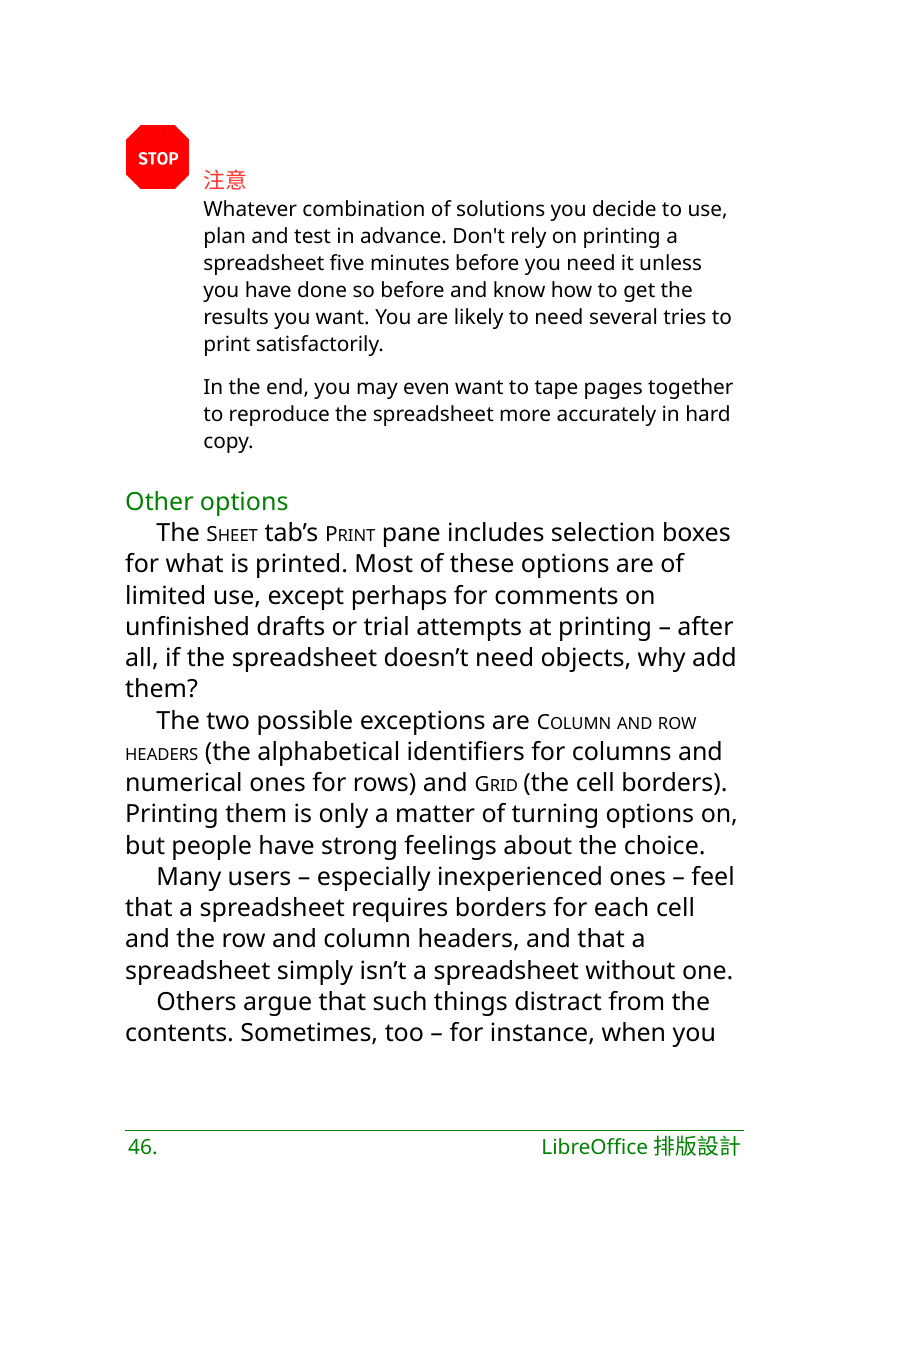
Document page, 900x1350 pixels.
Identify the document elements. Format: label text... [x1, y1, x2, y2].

text Others argue that such things distract from the contents. Sometimes, too – for instance, when you [125, 985, 744, 1048]
subtitle Other options [125, 485, 744, 517]
text In the end, you may even want to tape pages together to reproduce the spreadsheet more accurately in hard copy. [203, 373, 744, 454]
picture [126, 125, 189, 189]
text Many users – especially inexperienced ones – feel that a spreadsheet requires borders for each cell and the row and column headers, and that a spreadsheet simply isn’t a spreadsheet without one. [125, 860, 744, 985]
text Whatever combination of solutions you decide to use, plan and test in advance. Don't rely on printing a spreadsheet five minutes before you need it unless you have done so before and know how to get the results you want. You are likely to need several tries to print satisfactorily. [203, 195, 744, 357]
text The two possible exceptions are Column and row headers (the alphabetical identifiers for columns and numerical ones for rows) and Grid (the cell borders). Printing them is only a matter of turning options on, but people have strong feelings about the choice. [125, 704, 744, 860]
list 注意 [125, 125, 744, 195]
text The Sheet tab’s Print pane includes selection boxes for what is printed. Most of these options are of limited use, except perhaps for comments on unfinished drafts or trial attempts at printing – after all, if the spreadsheet doesn’t need objects, why add them? [125, 517, 744, 704]
